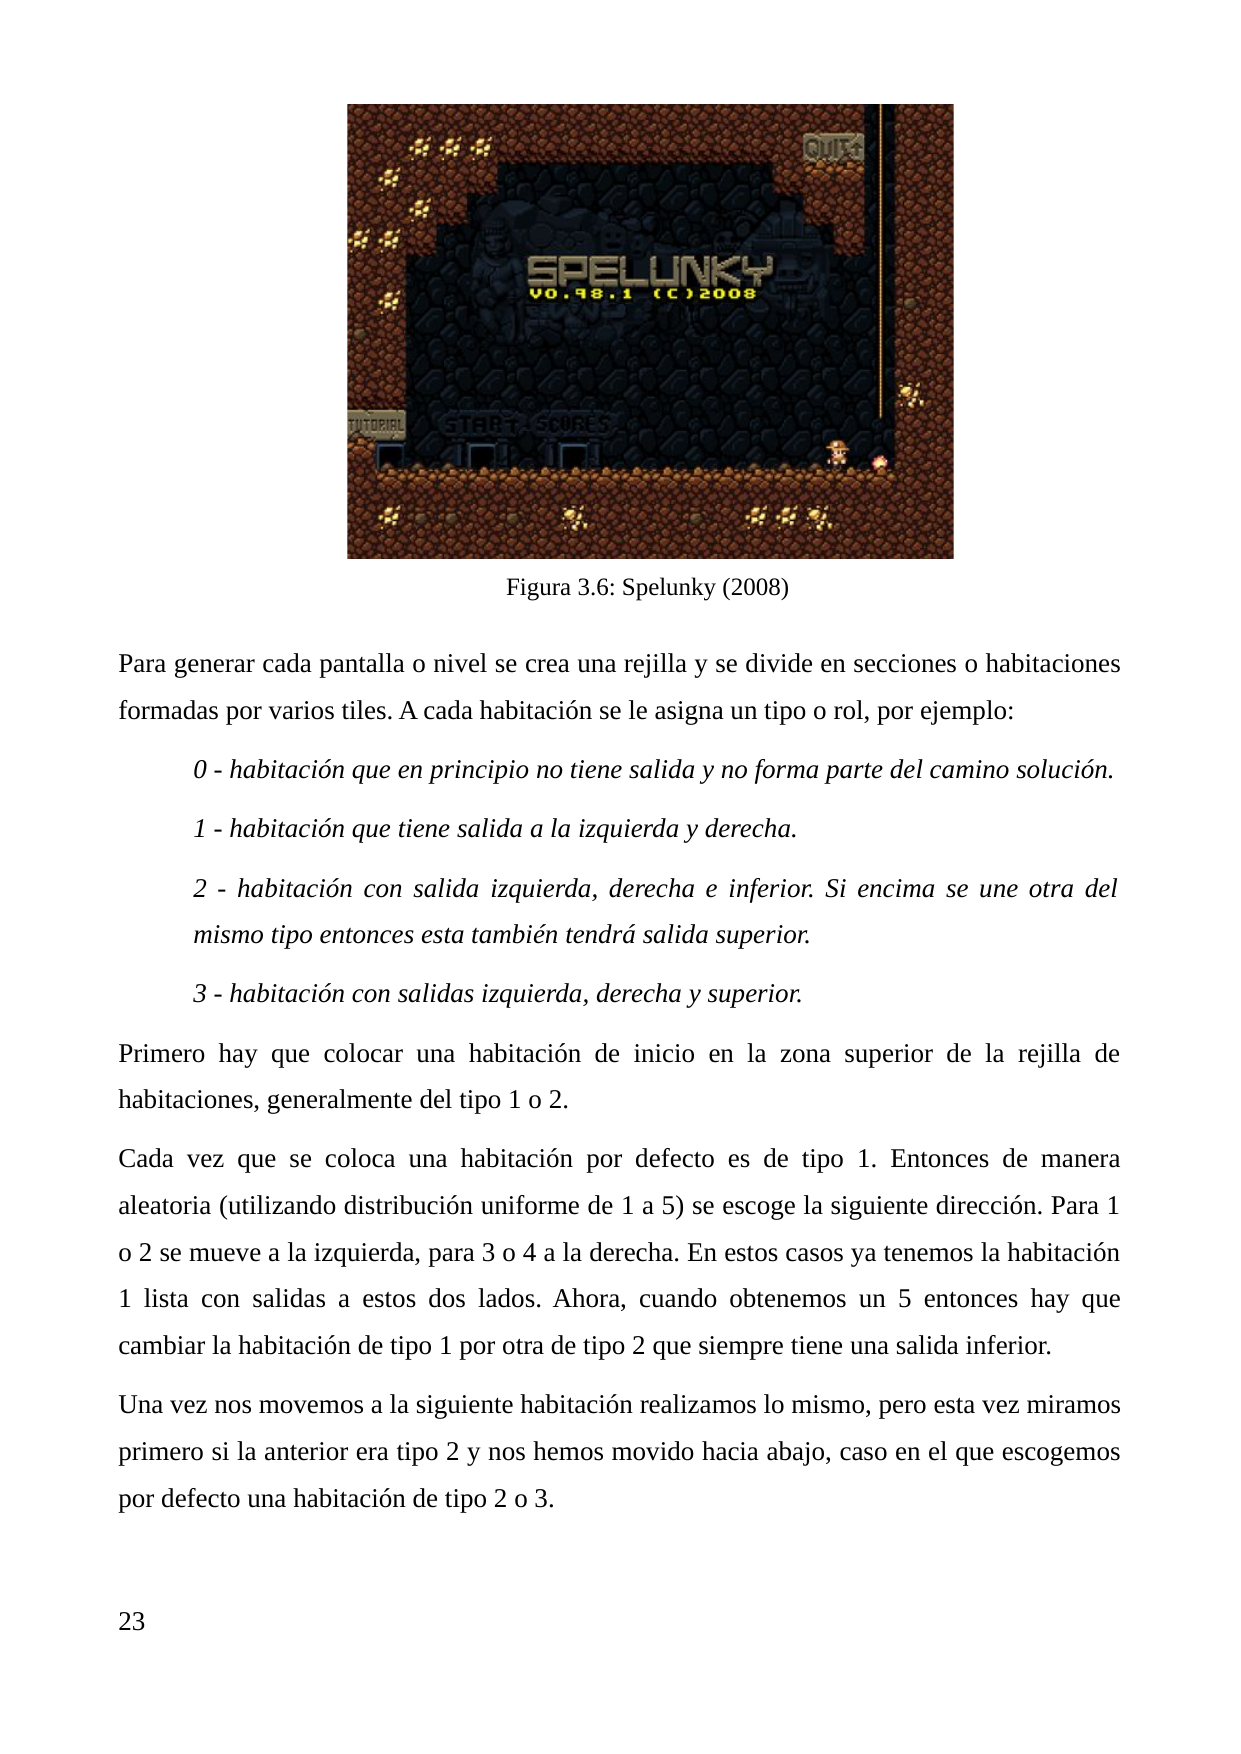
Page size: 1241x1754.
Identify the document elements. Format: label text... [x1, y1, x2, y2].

text Figura 3.6: Spelunky (2008) [274, 104, 1027, 601]
text 1 - habitación que tiene salida a la izquierda y derecha. [193, 813, 1122, 844]
picture [347, 104, 954, 559]
text Una vez nos movemos a la siguiente habitación realizamos lo mismo, pero esta vez miramos primero si la anterior era tipo 2 y nos hemos movido hacia abajo, caso en el que escogemos por defecto una habitación de tipo 2 o 3. [118, 1388, 1122, 1513]
text Cada vez que se coloca una habitación por defecto es de tipo 1. Entonces de manera aleatoria (utilizando distribución uniforme de 1 a 5) se escoge la siguiente dirección. Para 1 o 2 se mueve a la izquierda, para 3 o 4 a la derecha. En estos casos ya tenemos la habitación 1 lista con salidas a estos dos lados. Ahora, cuando obtenemos un 5 entonces hay que cambiar la habitación de tipo 1 por otra de tipo 2 que siempre tiene una salida inferior. [118, 1143, 1122, 1360]
text Primero hay que colocar una habitación de inicio en la zona superior de la rejilla de habitaciones, generalmente del tipo 1 o 2. [118, 1037, 1122, 1114]
text 3 - habitación con salidas izquierda, derecha y superior. [193, 978, 1122, 1009]
text Para generar cada pantalla o nivel se crea una rejilla y se divide en secciones o habitaciones formadas por varios tiles. A cada habitación se le asigna un tipo o rol, por ejemplo: [118, 118, 1122, 725]
text 2 - habitación con salida izquierda, derecha e inferior. Si encima se une otra del mismo tipo entonces esta también tendrá salida superior. [193, 872, 1122, 949]
text 0 - habitación que en principio no tiene salida y no forma parte del camino solución. [193, 753, 1122, 784]
